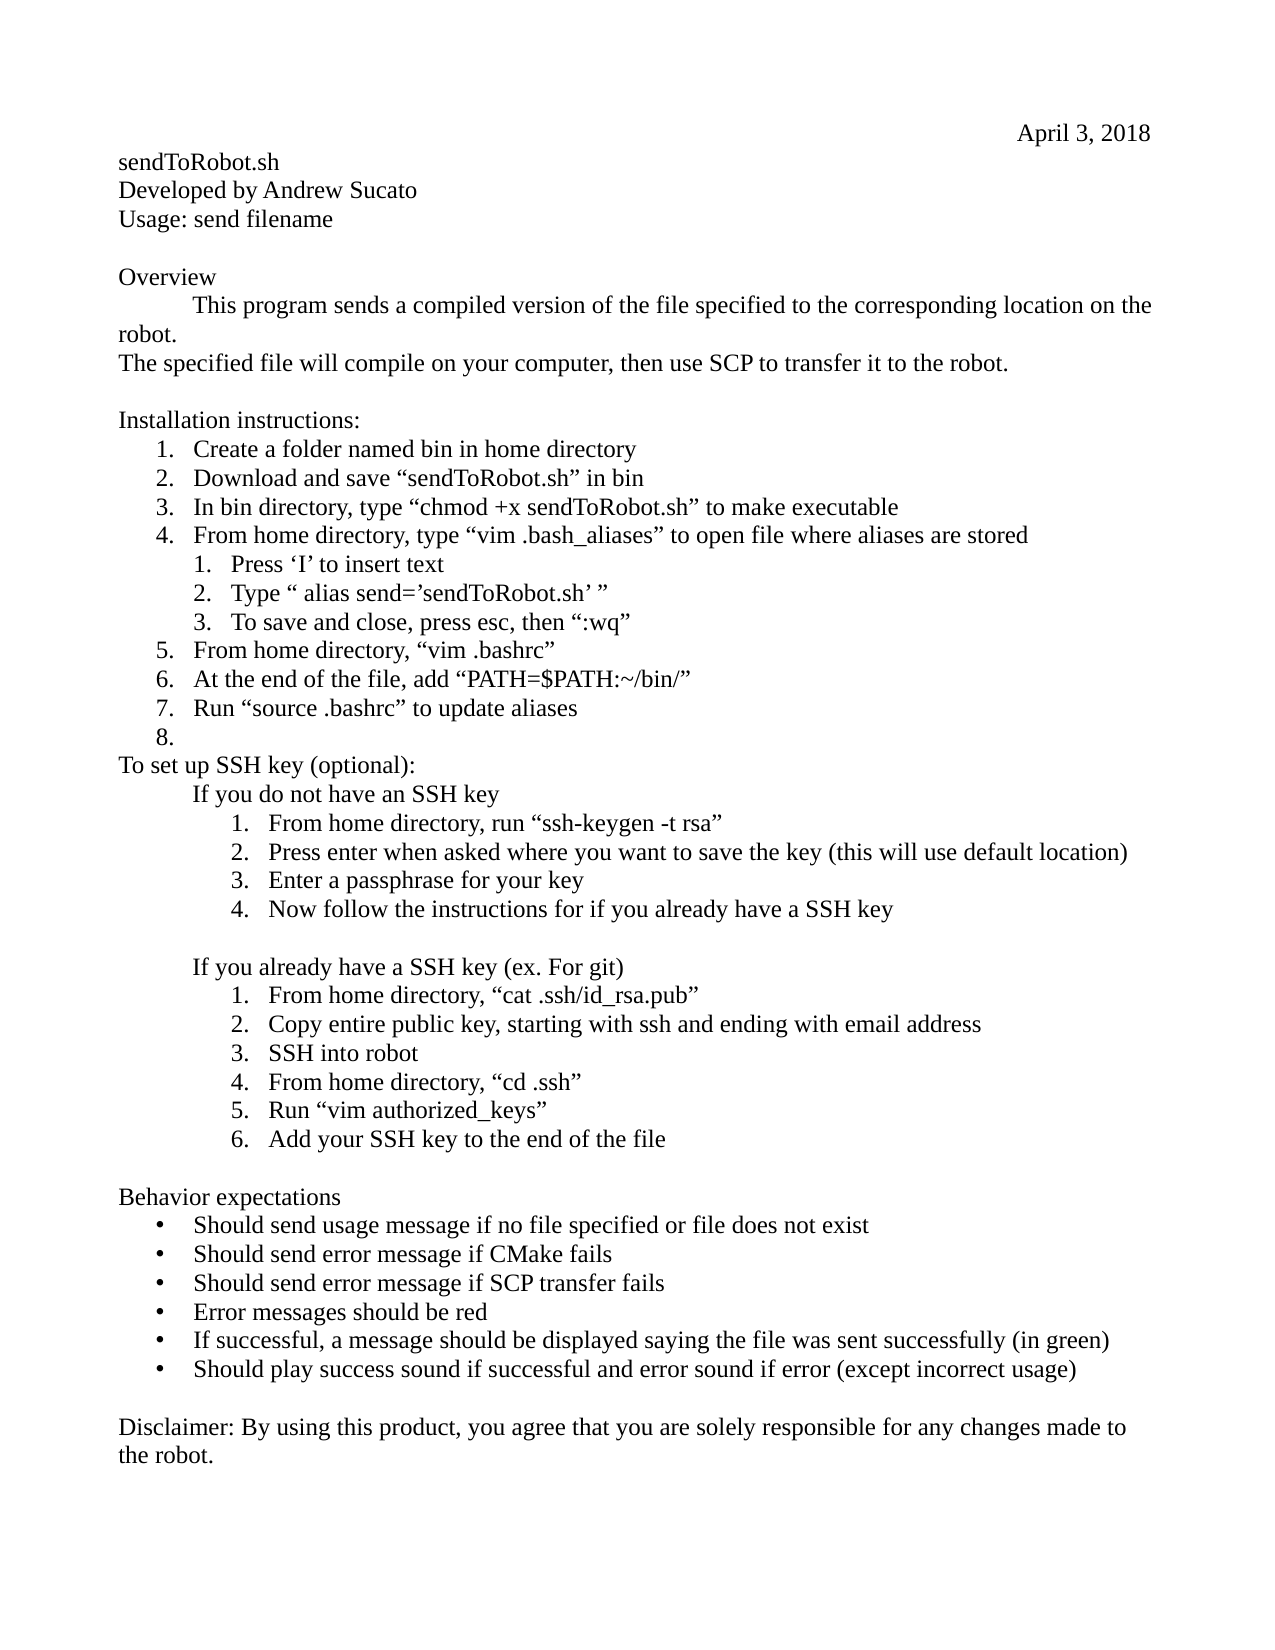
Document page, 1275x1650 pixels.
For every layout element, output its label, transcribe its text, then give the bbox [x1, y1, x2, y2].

text Overview [118, 262, 1157, 291]
text Usage: send filename [118, 204, 1157, 233]
list In bin directory, type “chmod +x sendToRobot.sh” to make executable [156, 492, 1157, 521]
list SSH into robot [231, 1038, 1157, 1067]
list Should send error message if SCP transfer fails [156, 1268, 1157, 1297]
list Press ‘I’ to insert text [193, 549, 1157, 578]
text To set up SSH key (optional): [118, 751, 1157, 779]
list Copy entire public key, starting with ssh and ending with email address [231, 1009, 1157, 1038]
list From home directory, “cat .ssh/id_rsa.pub” [231, 981, 1157, 1009]
text This program sends a compiled version of the file specified to the corresponding location on the robot. [118, 291, 1157, 348]
list Enter a passphrase for your key [231, 866, 1157, 894]
list Type “ alias send=’sendToRobot.sh’ ” [193, 578, 1157, 607]
list Should play success sound if successful and error sound if error (except incorrect usage) [156, 1354, 1157, 1383]
list Should send usage message if no file specified or file does not exist [156, 1211, 1157, 1239]
list Run “vim authorized_keys” [231, 1096, 1157, 1124]
list At the end of the file, add “PATH=$PATH:~/bin/” [156, 664, 1157, 693]
text sendToRobot.sh [118, 147, 1157, 176]
list From home directory, type “vim .bash_aliases” to open file where aliases are stored [156, 521, 1157, 549]
text If you do not have an SSH key [118, 779, 1157, 808]
list Press enter when asked where you want to save the key (this will use default location) [231, 837, 1157, 866]
list From home directory, “vim .bashrc” [156, 636, 1157, 664]
list Run “source .bashrc” to update aliases [156, 693, 1157, 722]
list If successful, a message should be displayed saying the file was sent successfully (in green) [156, 1326, 1157, 1354]
list Should send error message if CMake fails [156, 1239, 1157, 1268]
list Download and save “sendToRobot.sh” in bin [156, 463, 1157, 492]
text April 3, 2018 [118, 118, 1157, 147]
text Installation instructions: [118, 406, 1157, 434]
list Now follow the instructions for if you already have a SSH key [231, 894, 1157, 923]
text Disclaimer: By using this product, you agree that you are solely responsible for any changes made to the robot. [118, 1412, 1157, 1469]
text The specified file will compile on your computer, then use SCP to transfer it to the robot. [118, 348, 1157, 377]
list From home directory, “cd .ssh” [231, 1067, 1157, 1096]
text If you already have a SSH key (ex. For git) [118, 952, 1157, 981]
list Error messages should be red [156, 1297, 1157, 1326]
list To save and close, press esc, then “:wq” [193, 607, 1157, 636]
list From home directory, run “ssh-keygen -t rsa” [231, 808, 1157, 837]
list Create a folder named bin in home directory [156, 434, 1157, 463]
text Developed by Andrew Sucato [118, 176, 1157, 204]
text Behavior expectations [118, 1182, 1157, 1211]
list Add your SSH key to the end of the file [231, 1124, 1157, 1153]
